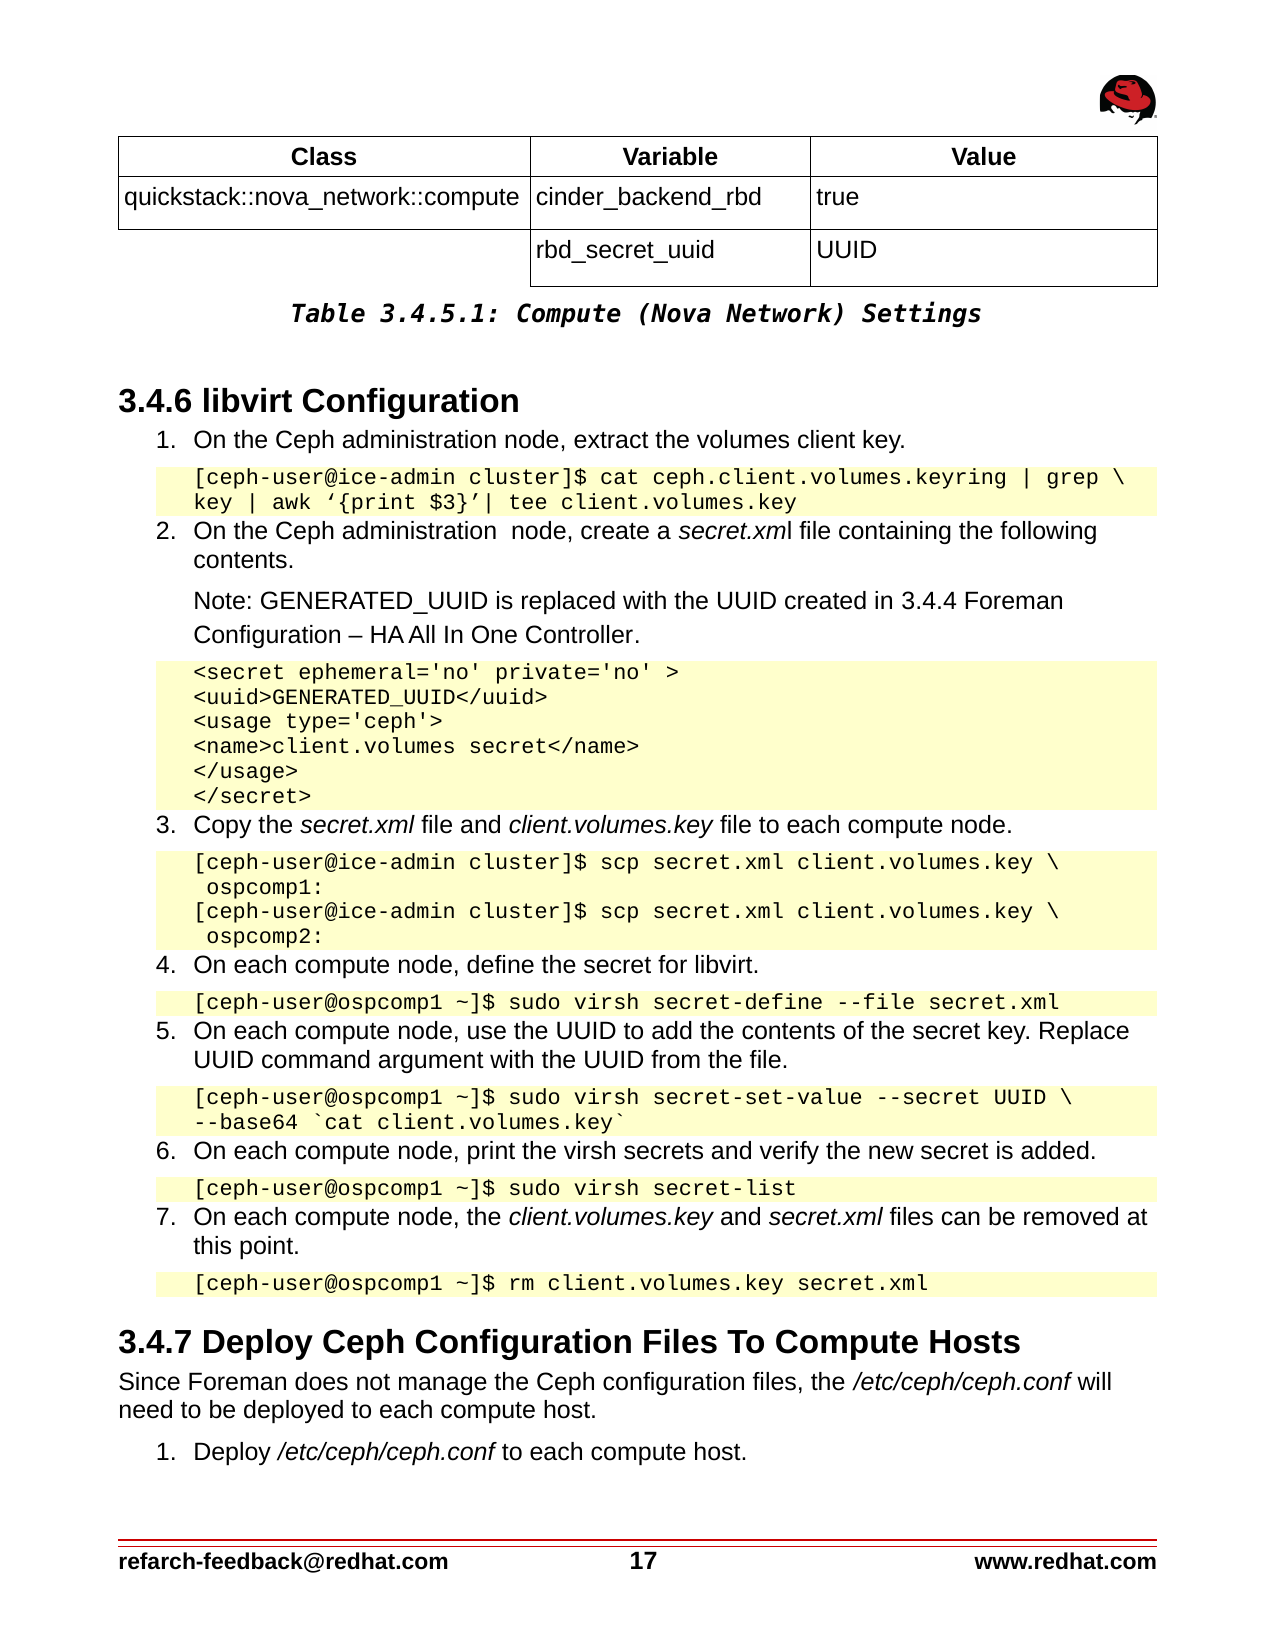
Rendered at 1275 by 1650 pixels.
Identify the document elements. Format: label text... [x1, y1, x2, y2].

picture [1099, 75, 1157, 131]
list Deploy /etc/ceph/ceph.conf to each compute host. [156, 1437, 1157, 1465]
list On each compute node, print the virsh secrets and verify the new secret is added. [156, 1136, 1157, 1164]
list [ceph-user@ospcomp1 ~]$ sudo virsh secret-set-value --secret UUID \ [156, 1086, 1157, 1111]
list [ceph-user@ice-admin cluster]$ scp secret.xml client.volumes.key \ [156, 851, 1157, 876]
table_cell cinder_backend_rbd [531, 177, 810, 229]
table_header Variable [531, 137, 810, 176]
list key | awk ‘{print $3}’| tee client.volumes.key [156, 491, 1157, 516]
list On each compute node, define the secret for libvirt. [156, 950, 1157, 979]
table_cell true [811, 177, 1157, 229]
list <uuid>GENERATED_UUID</uuid> [156, 686, 1157, 711]
table_cell UUID [811, 230, 1157, 286]
text Since Foreman does not manage the Ceph configuration files, the /etc/ceph/ceph.conf will need to be deployed to each compute host. [118, 1367, 1157, 1424]
list <usage type='ceph'> [156, 711, 1157, 735]
table_cell rbd_secret_uuid [531, 230, 810, 286]
list On each compute node, use the UUID to add the contents of the secret key. Replace UUID command argument with the UUID from the file. [156, 1016, 1157, 1074]
subtitle libvirt Configuration [118, 381, 1157, 419]
table_cell [118, 230, 530, 286]
text Table 3.4.5.1: Compute (Nova Network) Settings [118, 299, 1157, 328]
list </secret> [156, 785, 1157, 810]
list [ceph-user@ice-admin cluster]$ cat ceph.client.volumes.keyring | grep \ [156, 467, 1157, 491]
list [ceph-user@ice-admin cluster]$ scp secret.xml client.volumes.key \ [156, 901, 1157, 925]
list On the Ceph administration node, create a secret.xml file containing the following contents. [156, 516, 1157, 574]
table_header Value [811, 137, 1157, 176]
table_cell quickstack::nova_network::compute [119, 177, 530, 229]
list ospcomp1: [156, 876, 1157, 901]
list Copy the secret.xml file and client.volumes.key file to each compute node. [156, 810, 1157, 838]
list [ceph-user@ospcomp1 ~]$ rm client.volumes.key secret.xml [156, 1272, 1157, 1297]
table_header Class [119, 137, 530, 176]
list [ceph-user@ospcomp1 ~]$ sudo virsh secret-define --file secret.xml [156, 991, 1157, 1016]
subtitle Deploy Ceph Configuration Files To Compute Hosts [118, 1322, 1157, 1361]
list ospcomp2: [156, 925, 1157, 950]
list --base64 `cat client.volumes.key` [156, 1111, 1157, 1136]
list </usage> [156, 760, 1157, 785]
list <secret ephemeral='no' private='no' > [156, 661, 1157, 686]
list Note: GENERATED_UUID is replaced with the UUID created in ﻿3.4.4 Foreman Configuration – HA All In One Controller. [156, 586, 1157, 648]
list [ceph-user@ospcomp1 ~]$ sudo virsh secret-list [156, 1177, 1157, 1202]
list On the Ceph administration node, extract the volumes client key. [156, 425, 1157, 454]
list <name>client.volumes secret</name> [156, 735, 1157, 760]
list On each compute node, the client.volumes.key and secret.xml files can be removed at this point. [156, 1202, 1157, 1259]
